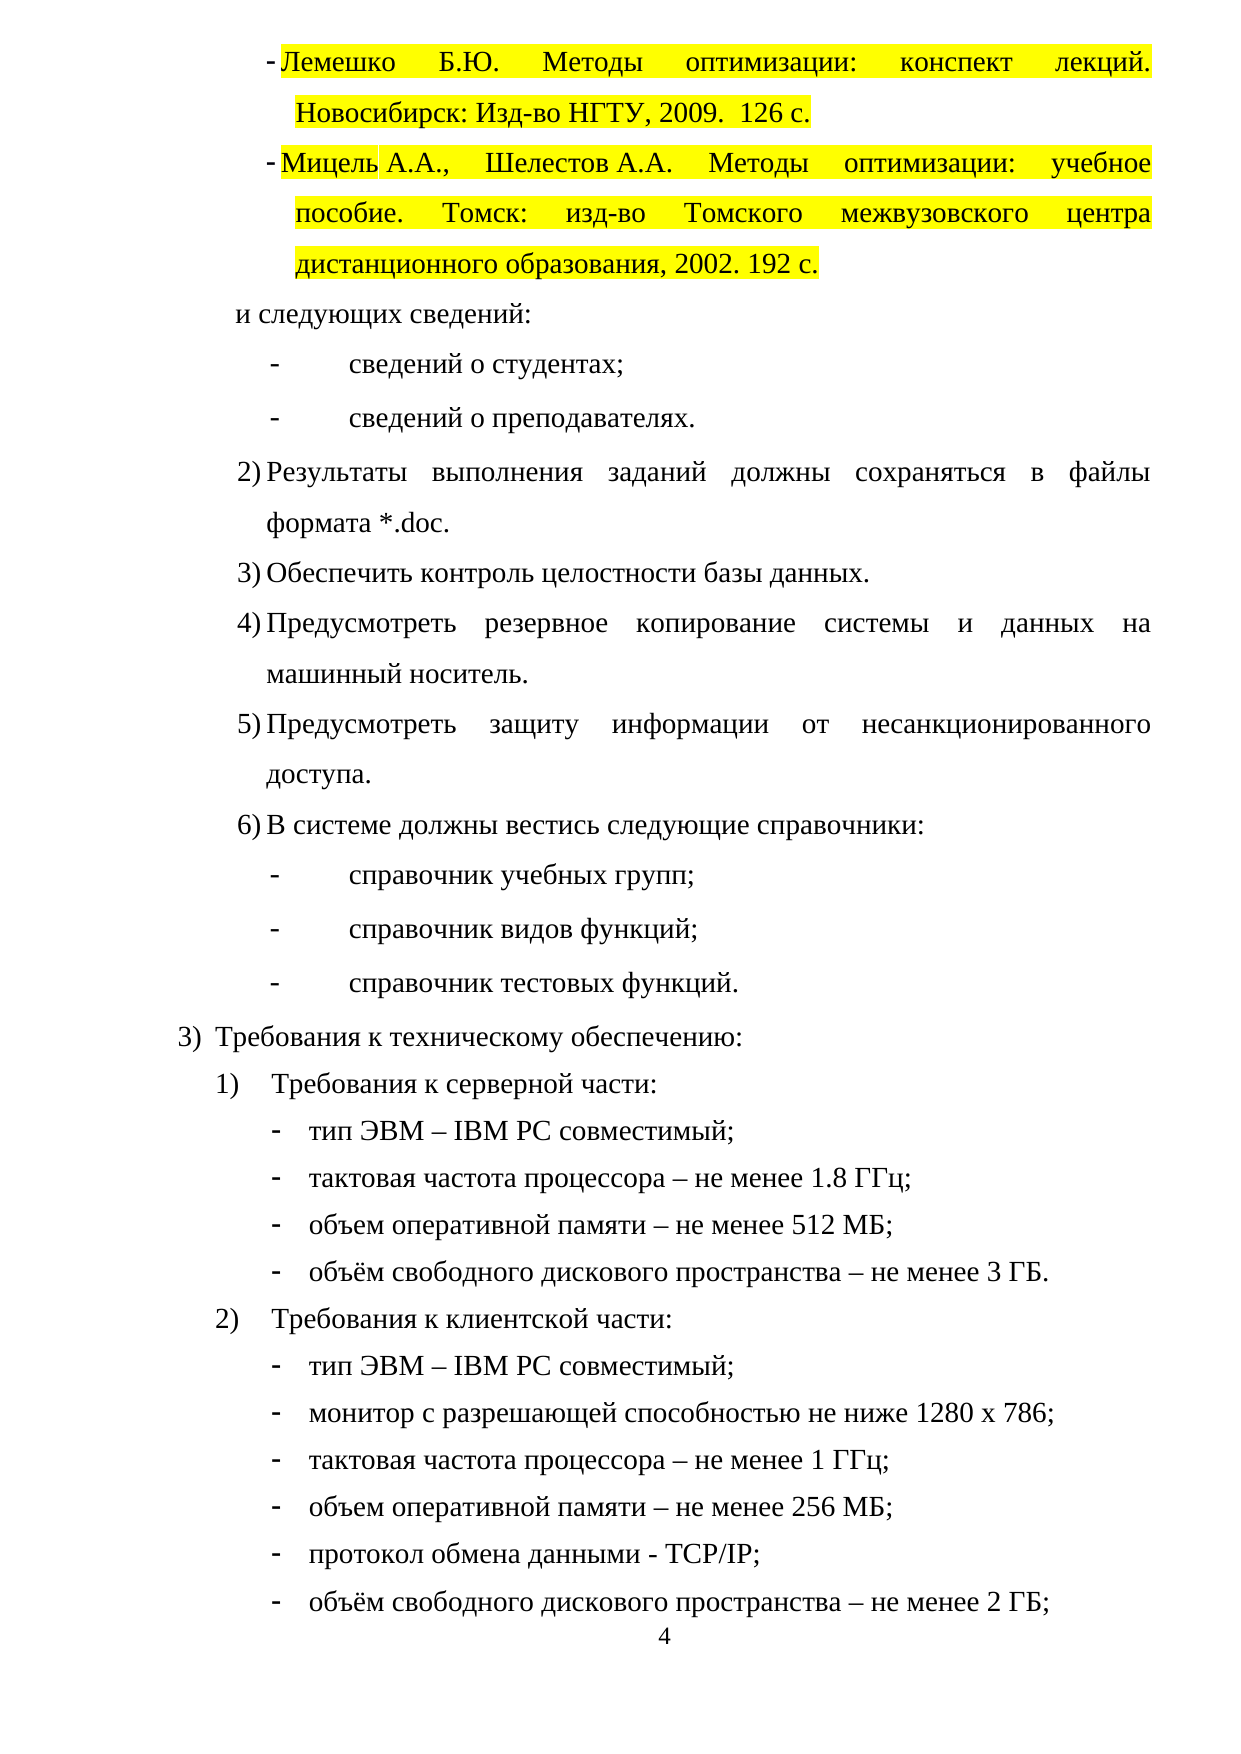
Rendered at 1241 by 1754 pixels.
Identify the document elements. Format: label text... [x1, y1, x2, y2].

list монитор с разрешающей способностью не ниже 1280 х 786; [271, 1395, 1152, 1429]
list тип ЭВМ – IBM PC совместимый; [271, 1348, 1152, 1382]
list объём свободного дискового пространства – не менее 3 ГБ. [271, 1254, 1152, 1288]
list справочник учебных групп; [266, 857, 1152, 893]
list Результаты выполнения заданий должны сохраняться в файлы формата *.doc. [237, 454, 1152, 538]
list объем оперативной памяти – не менее 512 МБ; [271, 1207, 1152, 1241]
list В системе должны вестись следующие справочники: [237, 807, 1152, 840]
list Требования к клиентской части: [215, 1301, 1152, 1335]
list объем оперативной памяти – не менее 256 МБ; [271, 1489, 1152, 1523]
list тип ЭВМ – IBM PC совместимый; [271, 1113, 1152, 1147]
list Мицель А.А., Шелестов А.А. Методы оптимизации: учебное пособие. Томск: изд-во Томского межвузовского центра дистанционного образования, 2002. 192 с. [266, 145, 1152, 279]
list справочник видов функций; [266, 911, 1152, 947]
list Лемешко Б.Ю. Методы оптимизации: конспект лекций. Новосибирск: Изд-во НГТУ, 2009. 126 с. [266, 44, 1152, 128]
list объём свободного дискового пространства – не менее 2 ГБ; [271, 1584, 1152, 1617]
list тактовая частота процессора – не менее 1.8 ГГц; [271, 1160, 1152, 1194]
list сведений о преподавателях. [266, 401, 1152, 437]
list Обеспечить контроль целостности базы данных. [237, 555, 1152, 589]
list Требования к серверной части: [215, 1066, 1152, 1100]
list справочник тестовых функций. [266, 965, 1152, 1001]
list протокол обмена данными ‑ TCP/IP; [271, 1537, 1152, 1570]
list тактовая частота процессора – не менее 1 ГГц; [271, 1442, 1152, 1476]
list Предусмотреть защиту информации от несанкционированного доступа. [237, 706, 1152, 790]
list Предусмотреть резервное копирование системы и данных на машинный носитель. [237, 606, 1152, 689]
text и следующих сведений: [235, 296, 1152, 330]
list сведений о студентах; [266, 346, 1152, 382]
list Требования к техническому обеспечению: [177, 1019, 1152, 1053]
